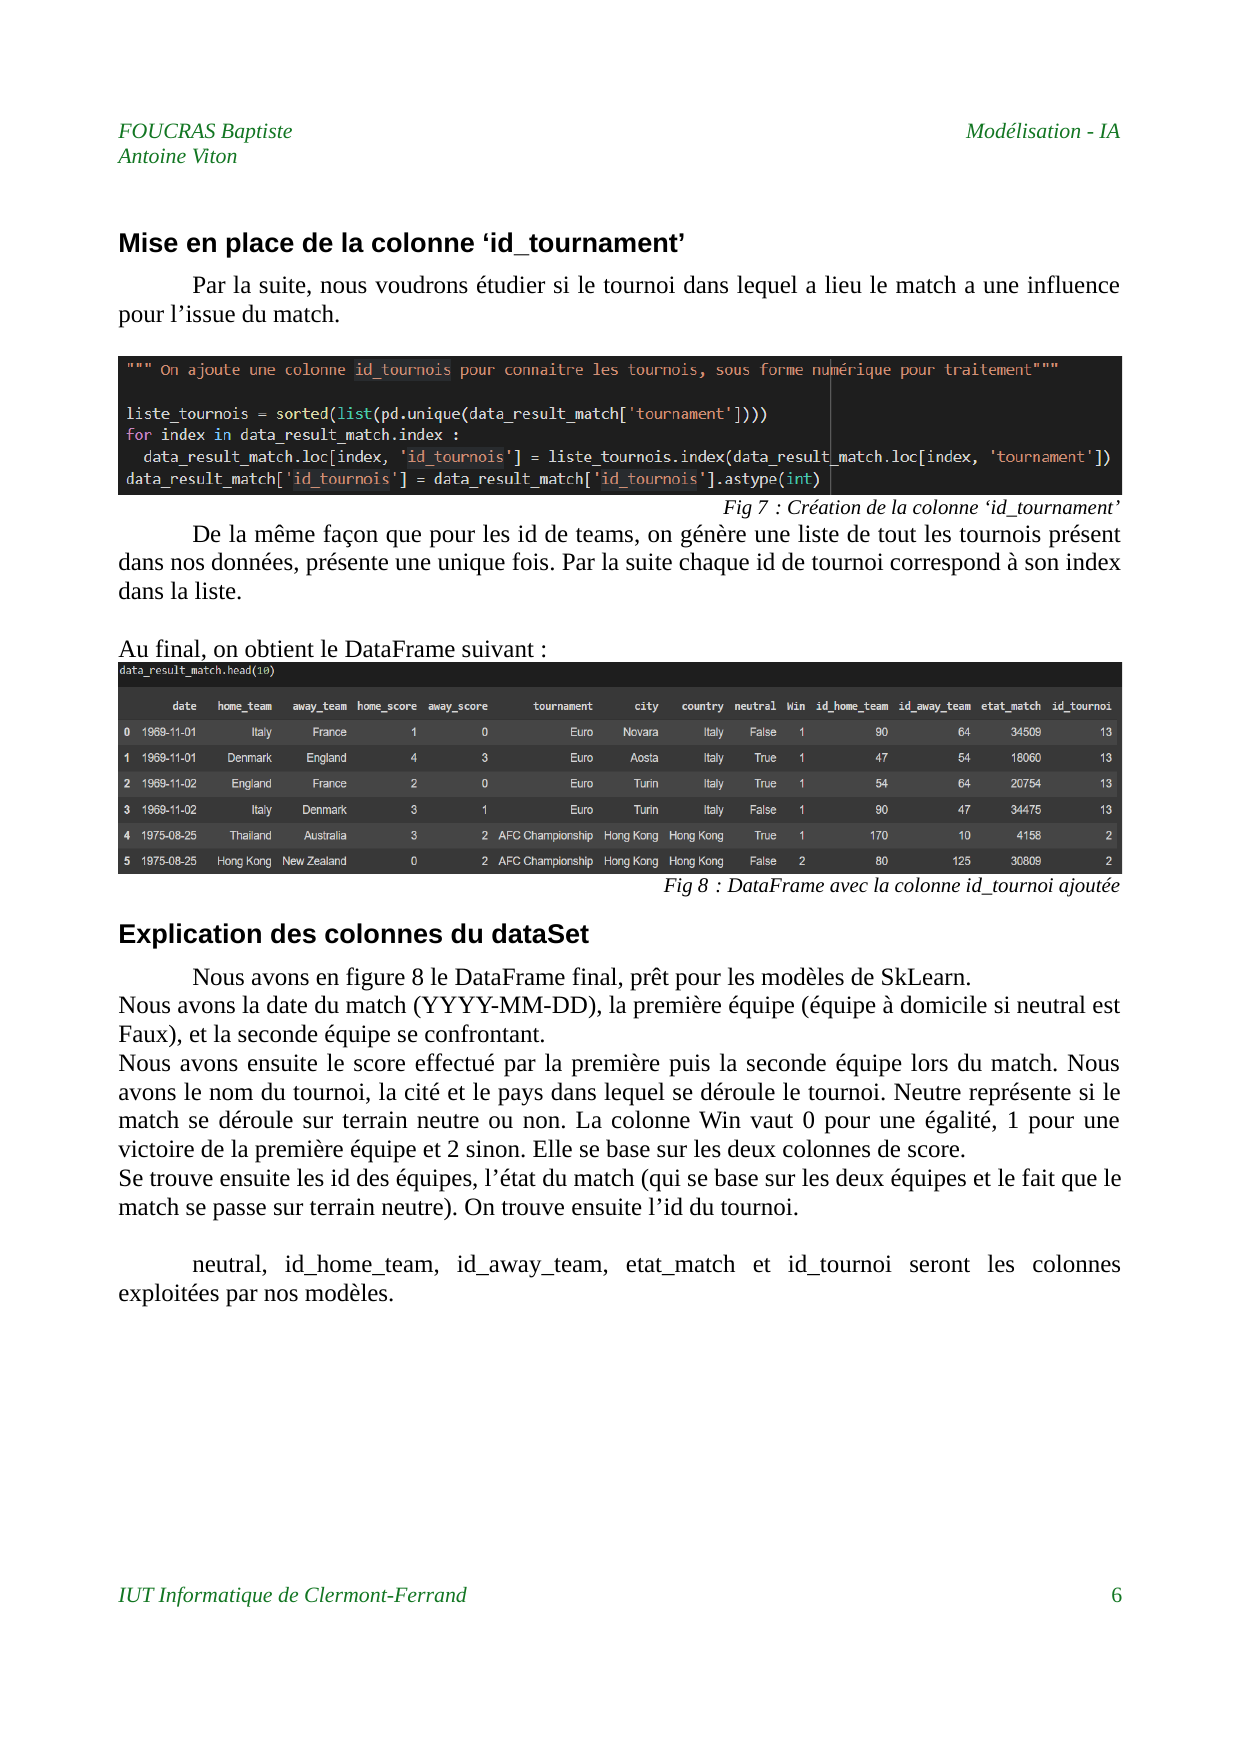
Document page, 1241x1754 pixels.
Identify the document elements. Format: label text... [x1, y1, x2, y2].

subtitle Explication des colonnes du dataSet [118, 918, 1122, 949]
text De la même façon que pour les id de teams, on génère une liste de tout les tournois présent dans nos données, présente une unique fois. Par la suite chaque id de tournoi correspond à son index dans la liste. [118, 519, 1122, 605]
text Nous avons en figure 8 le DataFrame final, prêt pour les modèles de SkLearn. [118, 962, 1122, 991]
picture [118, 356, 1123, 495]
text Au final, on obtient le DataFrame suivant : [118, 634, 1122, 662]
text Fig 7 : Création de la colonne ‘id_tournament’ [118, 495, 1122, 519]
picture [118, 662, 1123, 874]
text Nous avons ensuite le score effectué par la première puis la seconde équipe lors du match. Nous avons le nom du tournoi, la cité et le pays dans lequel se déroule le tournoi. Neutre représente si le match se déroule sur terrain neutre ou non. La colonne Win vaut 0 pour une égalité, 1 pour une victoire de la première équipe et 2 sinon. Elle se base sur les deux colonnes de score. [118, 1048, 1122, 1163]
subtitle Mise en place de la colonne ‘id_tournament’ [118, 227, 1122, 258]
text Nous avons la date du match (YYYY-MM-DD), la première équipe (équipe à domicile si neutral est Faux), et la seconde équipe se confrontant. [118, 991, 1122, 1048]
text Se trouve ensuite les id des équipes, l’état du match (qui se base sur les deux équipes et le fait que le match se passe sur terrain neutre). On trouve ensuite l’id du tournoi. [118, 1163, 1122, 1221]
text neutral, id_home_team, id_away_team, etat_match et id_tournoi seront les colonnes exploitées par nos modèles. [118, 1249, 1122, 1307]
text Fig 8 : DataFrame avec la colonne id_tournoi ajoutée [118, 874, 1122, 897]
text Par la suite, nous voudrons étudier si le tournoi dans lequel a lieu le match a une influence pour l’issue du match. [118, 271, 1122, 328]
